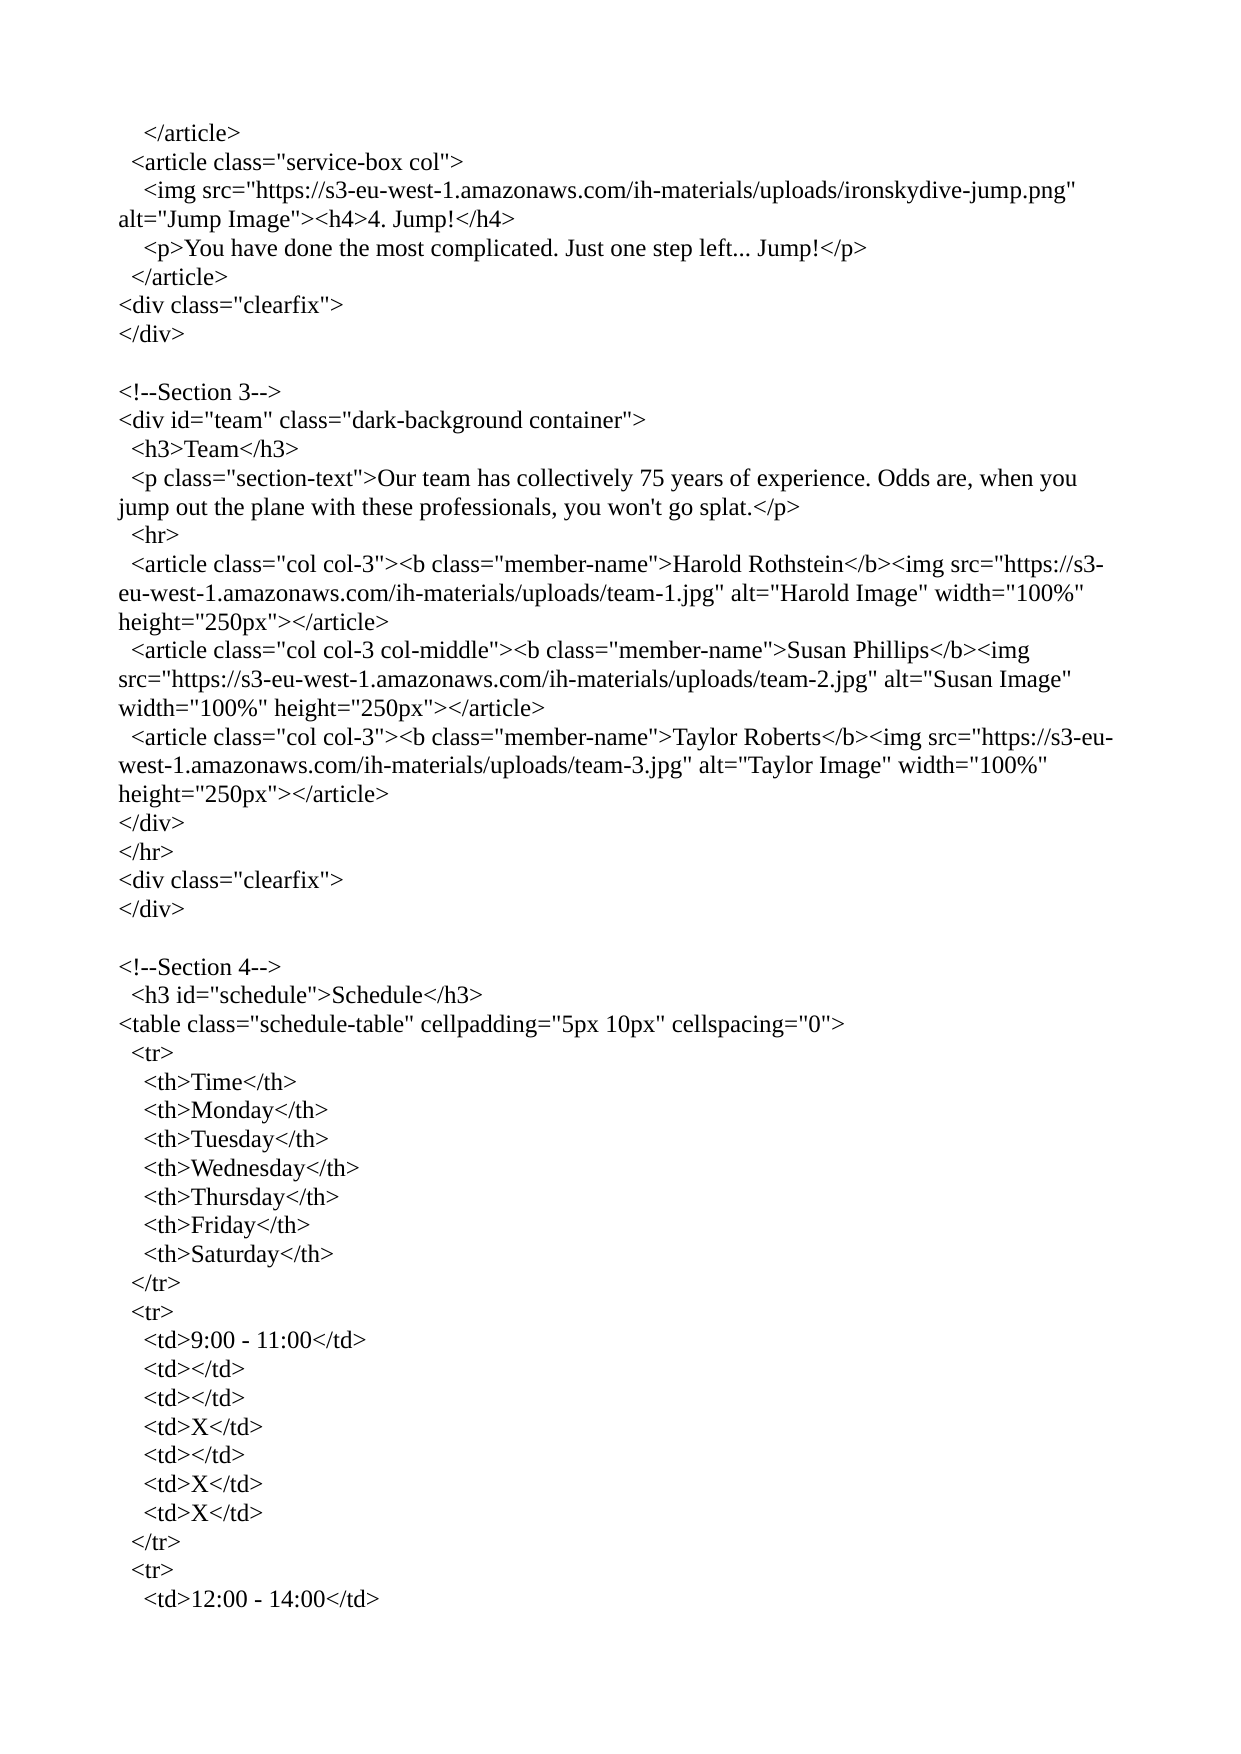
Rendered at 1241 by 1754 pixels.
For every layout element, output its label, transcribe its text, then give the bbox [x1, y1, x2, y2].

text </hr> [118, 837, 1122, 866]
text <div class="clearfix"> [118, 866, 1122, 894]
text <img src="https://s3-eu-west-1.amazonaws.com/ih-materials/uploads/ironskydive-jump.png" alt="Jump Image"><h4>4. Jump!</h4> [118, 176, 1122, 233]
text <article class="col col-3 col-middle"><b class="member-name">Susan Phillips</b><img src="https://s3-eu-west-1.amazonaws.com/ih-materials/uploads/team-2.jpg" alt="Susan Image" width="100%" height="250px"></article> [118, 636, 1122, 722]
text </div> [118, 894, 1122, 923]
text <hr> [118, 521, 1122, 549]
text <tr> [118, 1038, 1122, 1067]
text <div id="team" class="dark-background container"> [118, 406, 1122, 434]
text <p>You have done the most complicated. Just one step left... Jump!</p> [118, 233, 1122, 262]
text <td></td> [118, 1441, 1122, 1469]
text <th>Thursday</th> [118, 1182, 1122, 1211]
text <h3 id="schedule">Schedule</h3> [118, 981, 1122, 1009]
text <td>X</td> [118, 1498, 1122, 1527]
text <td>9:00 - 11:00</td> [118, 1326, 1122, 1354]
text <th>Friday</th> [118, 1211, 1122, 1239]
text </tr> [118, 1268, 1122, 1297]
text </article> [118, 262, 1122, 291]
text <tr> [118, 1297, 1122, 1326]
text <td>12:00 - 14:00</td> [118, 1584, 1122, 1613]
text </div> [118, 808, 1122, 837]
text <td>X</td> [118, 1469, 1122, 1498]
text <th>Monday</th> [118, 1096, 1122, 1124]
text <th>Wednesday</th> [118, 1153, 1122, 1182]
text <p class="section-text">Our team has collectively 75 years of experience. Odds are, when you jump out the plane with these professionals, you won't go splat.</p> [118, 463, 1122, 521]
text <th>Tuesday</th> [118, 1124, 1122, 1153]
text <td>X</td> [118, 1412, 1122, 1441]
text <article class="col col-3"><b class="member-name">Taylor Roberts</b><img src="https://s3-eu-west-1.amazonaws.com/ih-materials/uploads/team-3.jpg" alt="Taylor Image" width="100%" height="250px"></article> [118, 722, 1122, 808]
text <article class="service-box col"> [118, 147, 1122, 176]
text <tr> [118, 1556, 1122, 1584]
text <article class="col col-3"><b class="member-name">Harold Rothstein</b><img src="https://s3-eu-west-1.amazonaws.com/ih-materials/uploads/team-1.jpg" alt="Harold Image" width="100%" height="250px"></article> [118, 549, 1122, 636]
text <!--Section 3--> [118, 377, 1122, 406]
text </tr> [118, 1527, 1122, 1556]
text <td></td> [118, 1354, 1122, 1383]
text <td></td> [118, 1383, 1122, 1412]
text </div> [118, 319, 1122, 348]
text <table class="schedule-table" cellpadding="5px 10px" cellspacing="0"> [118, 1009, 1122, 1038]
text <!--Section 4--> [118, 952, 1122, 981]
text </article> [118, 118, 1122, 147]
text <th>Saturday</th> [118, 1239, 1122, 1268]
text <h3>Team</h3> [118, 434, 1122, 463]
text <th>Time</th> [118, 1067, 1122, 1096]
text <div class="clearfix"> [118, 291, 1122, 319]
